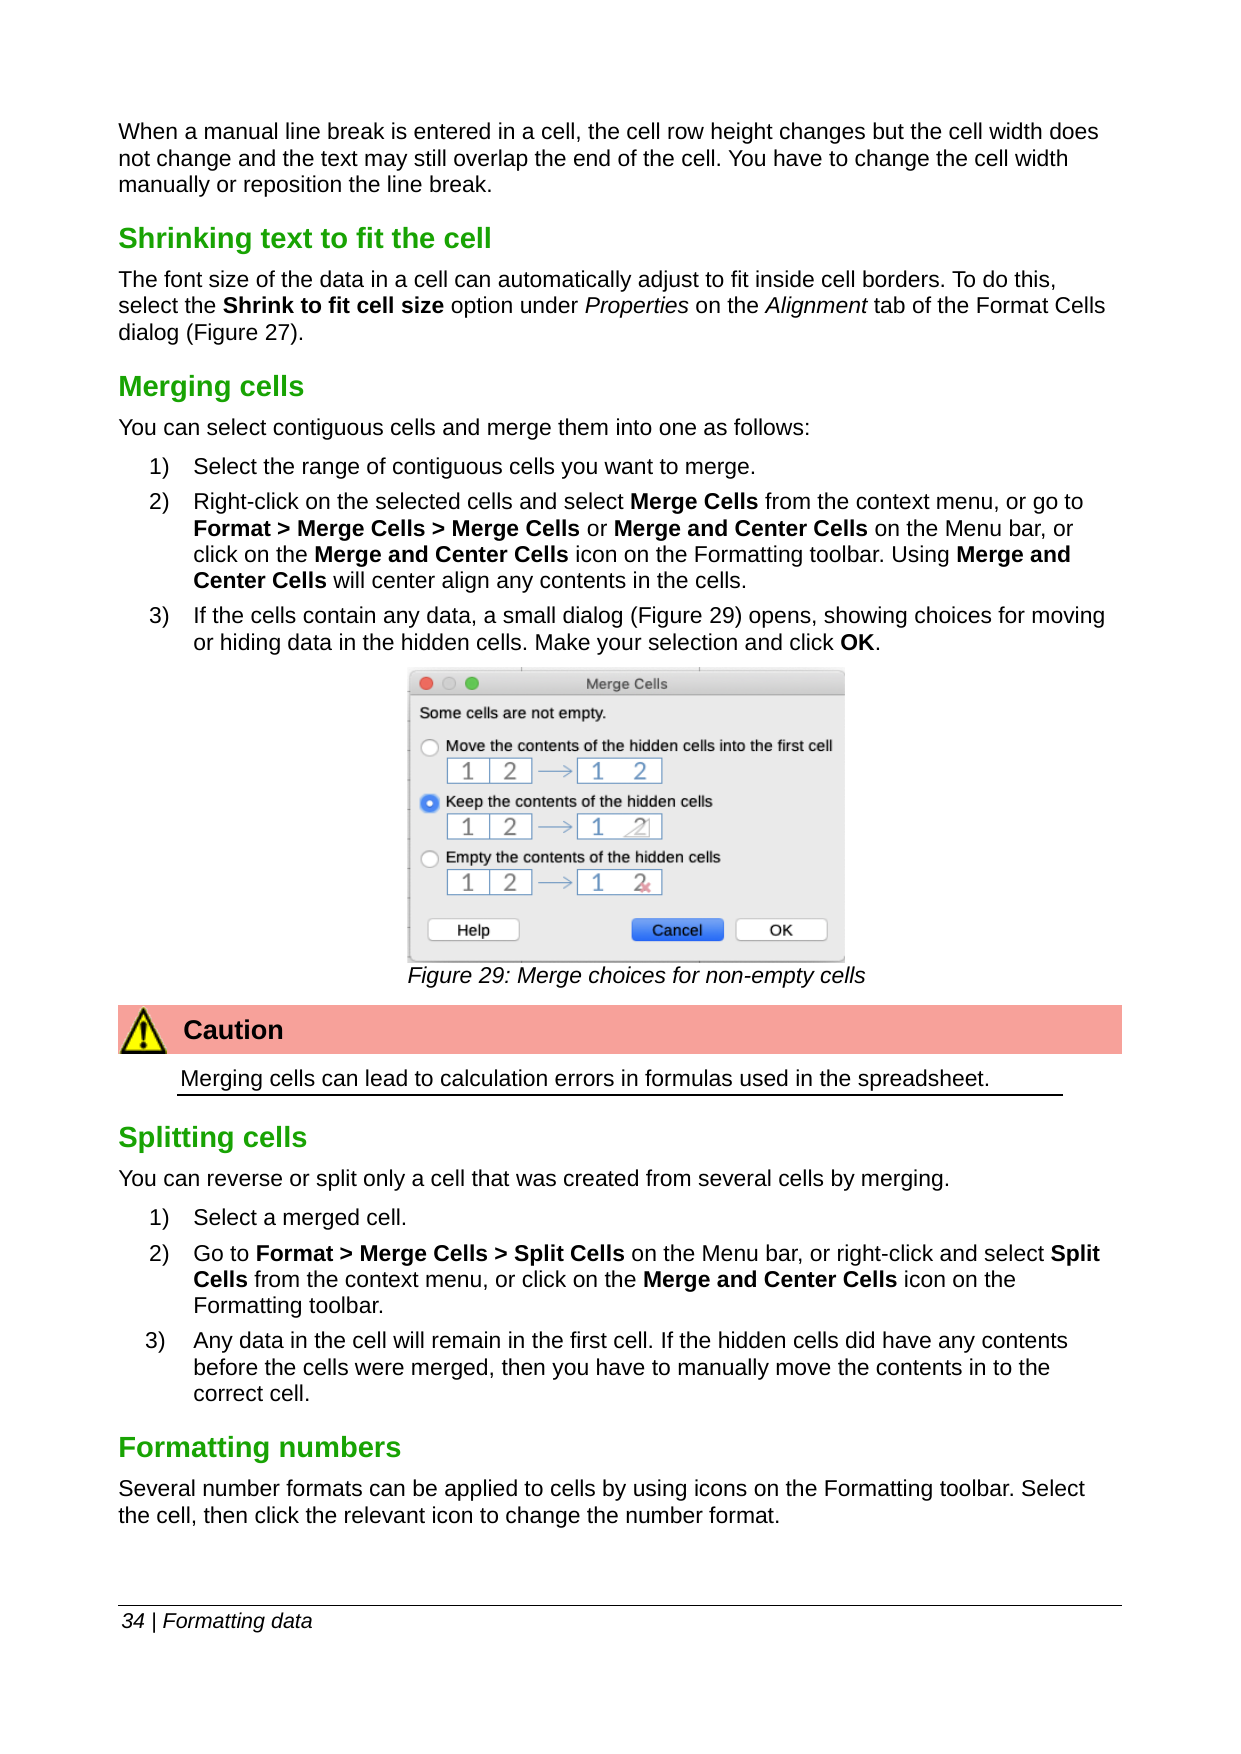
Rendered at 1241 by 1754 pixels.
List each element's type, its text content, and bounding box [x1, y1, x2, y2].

text You can select contiguous cells and merge them into one as follows: [118, 414, 1122, 441]
text Several number formats can be applied to cells by using icons on the Formatting toolbar. Select the cell, then click the relevant icon to change the number format. [118, 1475, 1122, 1528]
text When a manual line break is entered in a cell, the cell row height changes but the cell width does not change and the text may still overlap the end of the cell. You have to change the cell width manually or reposition the line break. [118, 118, 1122, 197]
subtitle Merging cells [118, 369, 1122, 402]
list Select a merged cell. [169, 1204, 1122, 1231]
text Merging cells can lead to calculation errors in formulas used in the spreadsheet. [177, 1062, 1063, 1094]
list Right-click on the selected cells and select Merge Cells from the context menu, or go to Format > Merge Cells > Merge Cells or Merge and Center Cells on the Menu bar, or click on the Merge and Center Cells icon on the Formatting toolbar. Using Merge and Center Cells will center align any contents in the cells. [169, 488, 1122, 594]
list Select the range of contiguous cells you want to merge. [169, 453, 1122, 479]
subtitle Shrinking text to fit the cell [118, 221, 1122, 254]
subtitle Splitting cells [118, 1120, 1122, 1154]
text The font size of the data in a cell can automatically adjust to fit inside cell borders. To do this, select the Shrink to fit cell size option under Properties on the Alignment tab of the Format Cells dialog (Figure 27). [118, 266, 1122, 345]
list Go to Format > Merge Cells > Split Cells on the Menu bar, or right-click and select Split Cells from the context menu, or click on the Merge and Center Cells icon on the Formatting toolbar. [169, 1239, 1122, 1318]
subtitle Caution [118, 1005, 1122, 1054]
list Any data in the cell will remain in the first cell. If the hidden cells did have any contents before the cells were merged, then you have to manually move the contents in to the correct cell. [165, 1327, 1122, 1406]
subtitle Formatting numbers [118, 1430, 1122, 1464]
list If the cells contain any data, a small dialog (Figure 29) opens, showing choices for moving or hiding data in the hidden cells. Make your selection and click OK. [169, 602, 1122, 655]
picture [407, 667, 845, 963]
list Figure 29: Merge choices for non-empty cells [407, 667, 892, 989]
picture [119, 1006, 167, 1054]
text You can reverse or split only a cell that was created from several cells by merging. [118, 1165, 1122, 1192]
